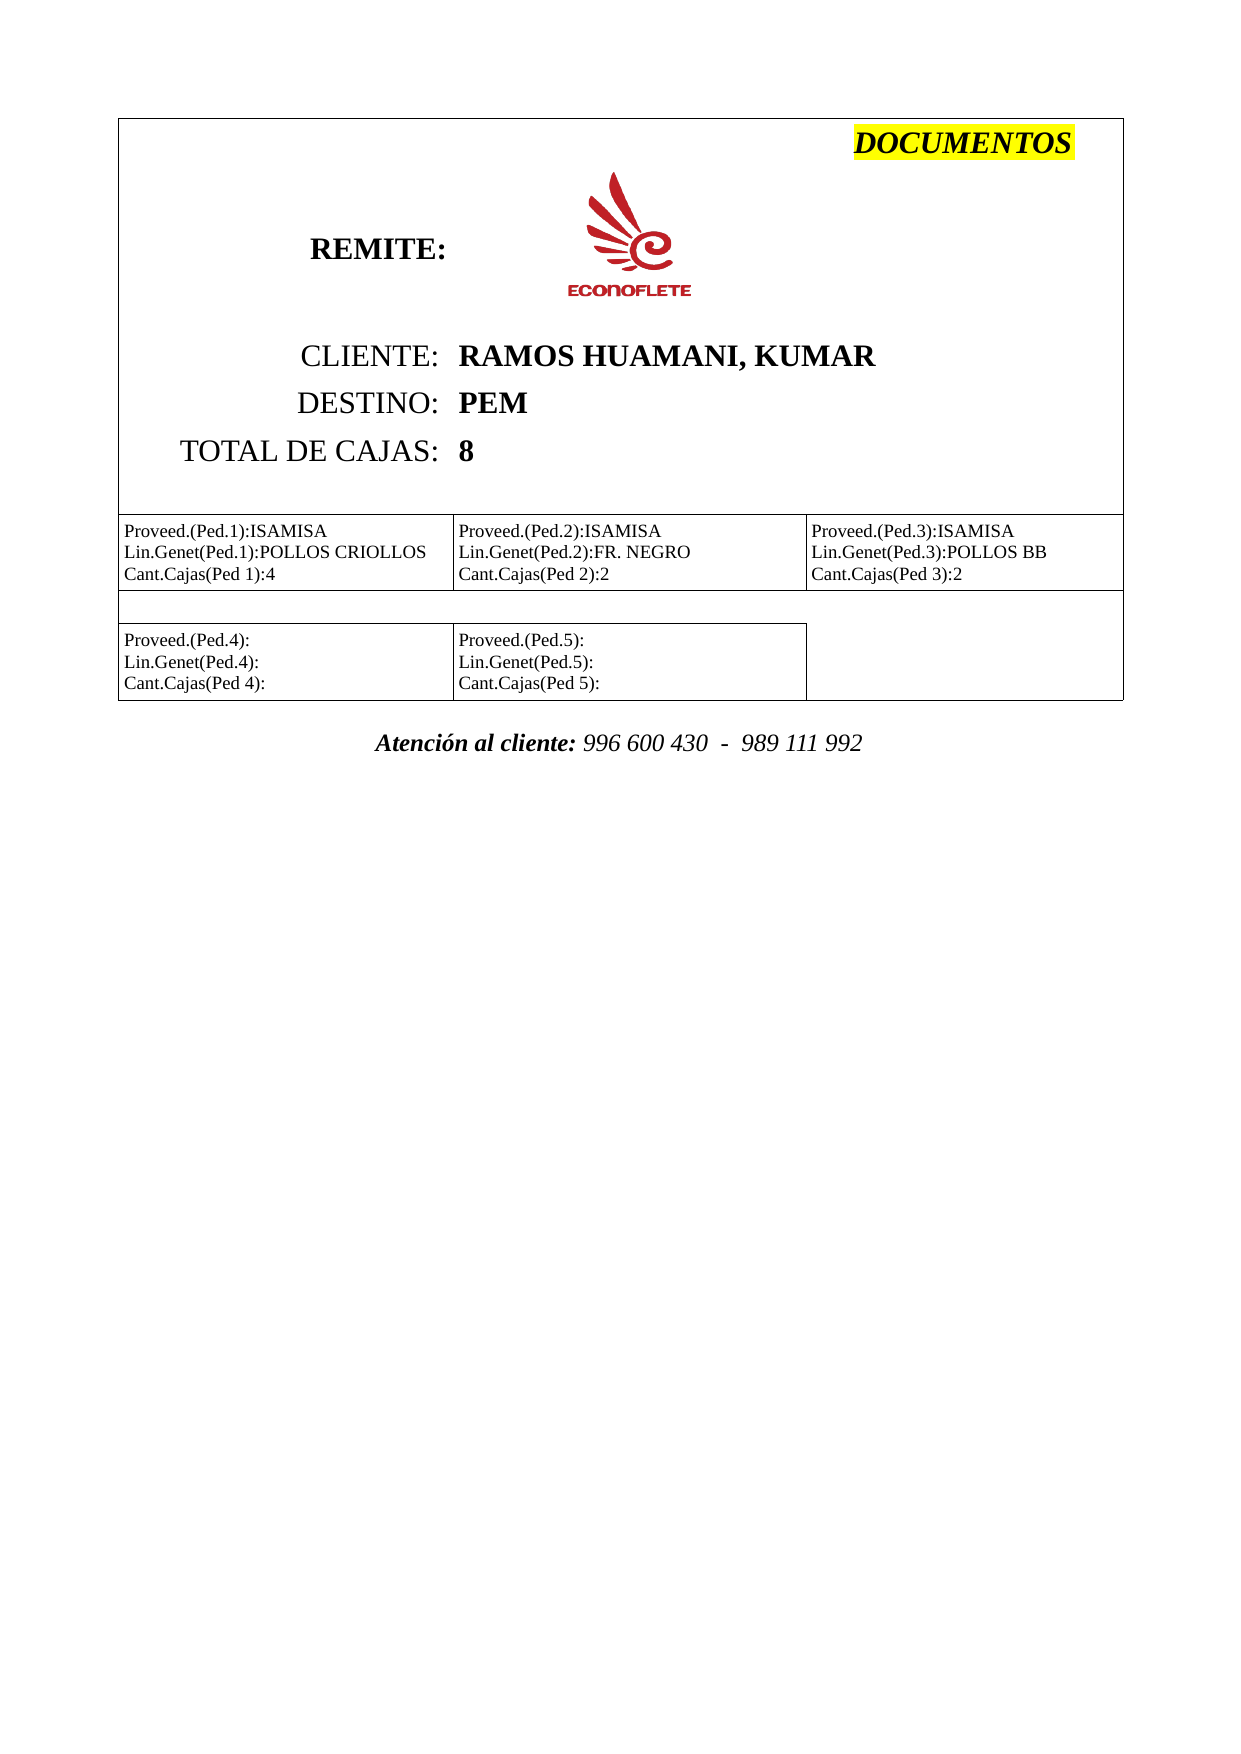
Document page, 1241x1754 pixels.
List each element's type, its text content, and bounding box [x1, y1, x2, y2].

table_cell TOTAL DE CAJAS: [119, 426, 453, 474]
table_cell 8 [453, 426, 1123, 474]
picture [552, 171, 707, 297]
table_cell Proveed.(Ped.2):ISAMISA Lin.Genet(Ped.2):FR. NEGRO Cant.Cajas(Ped 2):2 [454, 515, 806, 590]
table_cell [453, 474, 806, 514]
table_cell CLIENTE: [119, 332, 453, 379]
table_cell [806, 166, 1123, 332]
table_cell REMITE: [119, 166, 453, 332]
table_cell Proveed.(Ped.3):ISAMISA Lin.Genet(Ped.3):POLLOS BB Cant.Cajas(Ped 3):2 [807, 515, 1123, 590]
table_cell [807, 623, 1123, 699]
table_cell DESTINO: [119, 379, 453, 426]
table_cell [806, 379, 1123, 426]
table_cell [119, 474, 453, 514]
table_header DOCUMENTOS [806, 119, 1123, 166]
table_cell [453, 591, 806, 623]
table_cell [453, 166, 806, 332]
table_header [453, 119, 806, 166]
table_header [119, 119, 453, 166]
table_cell Proveed.(Ped.4): Lin.Genet(Ped.4): Cant.Cajas(Ped 4): [119, 624, 453, 699]
table_cell [806, 591, 1123, 623]
table_cell [806, 474, 1123, 514]
table_cell RAMOS HUAMANI, KUMAR [453, 332, 1123, 379]
table_cell PEM [453, 379, 806, 426]
text Atención al cliente: 996 600 430 - 989 111 992 [118, 728, 1122, 757]
table_cell Proveed.(Ped.1):ISAMISA Lin.Genet(Ped.1):POLLOS CRIOLLOS Cant.Cajas(Ped 1):4 [119, 515, 453, 590]
table_cell Proveed.(Ped.5): Lin.Genet(Ped.5): Cant.Cajas(Ped 5): [454, 624, 806, 699]
table_cell [119, 591, 453, 623]
